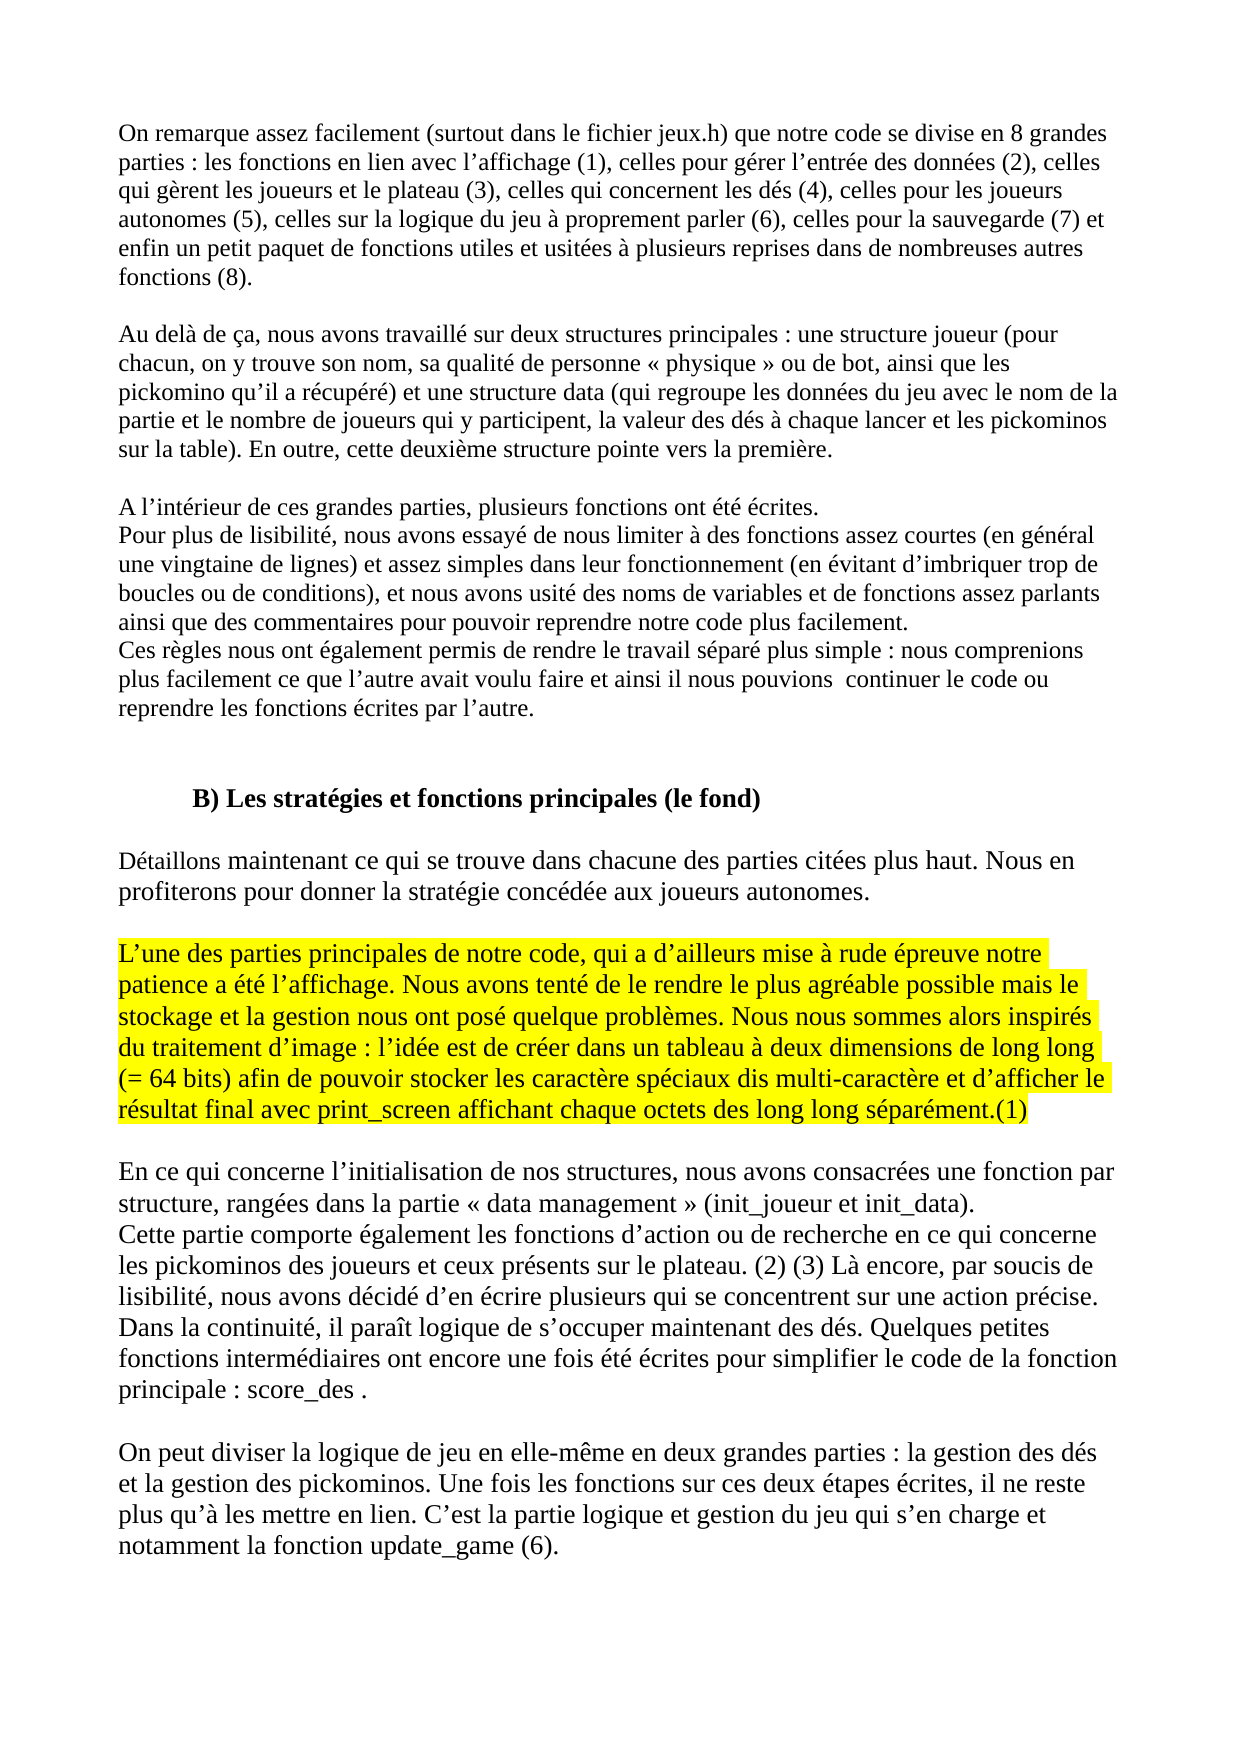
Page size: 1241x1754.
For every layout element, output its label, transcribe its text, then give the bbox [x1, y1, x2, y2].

text L’une des parties principales de notre code, qui a d’ailleurs mise à rude épreuve notre patience a été l’affichage. Nous avons tenté de le rendre le plus agréable possible mais le stockage et la gestion nous ont posé quelque problèmes. Nous nous sommes alors inspirés du traitement d’image : l’idée est de créer dans un tableau à deux dimensions de long long (= 64 bits) afin de pouvoir stocker les caractère spéciaux dis multi-caractère et d’afficher le résultat final avec print_screen affichant chaque octets des long long séparément.(1) [118, 937, 1122, 1124]
text A l’intérieur de ces grandes parties, plusieurs fonctions ont été écrites. [118, 492, 1122, 521]
text Dans la continuité, il paraît logique de s’occuper maintenant des dés. Quelques petites fonctions intermédiaires ont encore une fois été écrites pour simplifier le code de la fonction principale : score_des . [118, 1311, 1122, 1405]
text Détaillons maintenant ce qui se trouve dans chacune des parties citées plus haut. Nous en profiterons pour donner la stratégie concédée aux joueurs autonomes. [118, 844, 1122, 906]
text Au delà de ça, nous avons travaillé sur deux structures principales : une structure joueur (pour chacun, on y trouve son nom, sa qualité de personne « physique » ou de bot, ainsi que les pickomino qu’il a récupéré) et une structure data (qui regroupe les données du jeu avec le nom de la partie et le nombre de joueurs qui y participent, la valeur des dés à chaque lancer et les pickominos sur la table). En outre, cette deuxième structure pointe vers la première. [118, 319, 1122, 463]
text Pour plus de lisibilité, nous avons essayé de nous limiter à des fonctions assez courtes (en général une vingtaine de lignes) et assez simples dans leur fonctionnement (en évitant d’imbriquer trop de boucles ou de conditions), et nous avons usité des noms de variables et de fonctions assez parlants ainsi que des commentaires pour pouvoir reprendre notre code plus facilement. [118, 521, 1122, 636]
text Cette partie comporte également les fonctions d’action ou de recherche en ce qui concerne les pickominos des joueurs et ceux présents sur le plateau. (2) (3) Là encore, par soucis de lisibilité, nous avons décidé d’en écrire plusieurs qui se concentrent sur une action précise. [118, 1218, 1122, 1311]
text On peut diviser la logique de jeu en elle-même en deux grandes parties : la gestion des dés et la gestion des pickominos. Une fois les fonctions sur ces deux étapes écrites, il ne reste plus qu’à les mettre en lien. C’est la partie logique et gestion du jeu qui s’en charge et notamment la fonction update_game (6). [118, 1436, 1122, 1560]
text B) Les stratégies et fonctions principales (le fond) [118, 782, 1122, 813]
text Ces règles nous ont également permis de rendre le travail séparé plus simple : nous comprenions plus facilement ce que l’autre avait voulu faire et ainsi il nous pouvions continuer le code ou reprendre les fonctions écrites par l’autre. [118, 636, 1122, 722]
text On remarque assez facilement (surtout dans le fichier jeux.h) que notre code se divise en 8 grandes parties : les fonctions en lien avec l’affichage (1), celles pour gérer l’entrée des données (2), celles qui gèrent les joueurs et le plateau (3), celles qui concernent les dés (4), celles pour les joueurs autonomes (5), celles sur la logique du jeu à proprement parler (6), celles pour la sauvegarde (7) et enfin un petit paquet de fonctions utiles et usitées à plusieurs reprises dans de nombreuses autres fonctions (8). [118, 118, 1122, 291]
text En ce qui concerne l’initialisation de nos structures, nous avons consacrées une fonction par structure, rangées dans la partie « data management » (init_joueur et init_data). [118, 1156, 1122, 1218]
